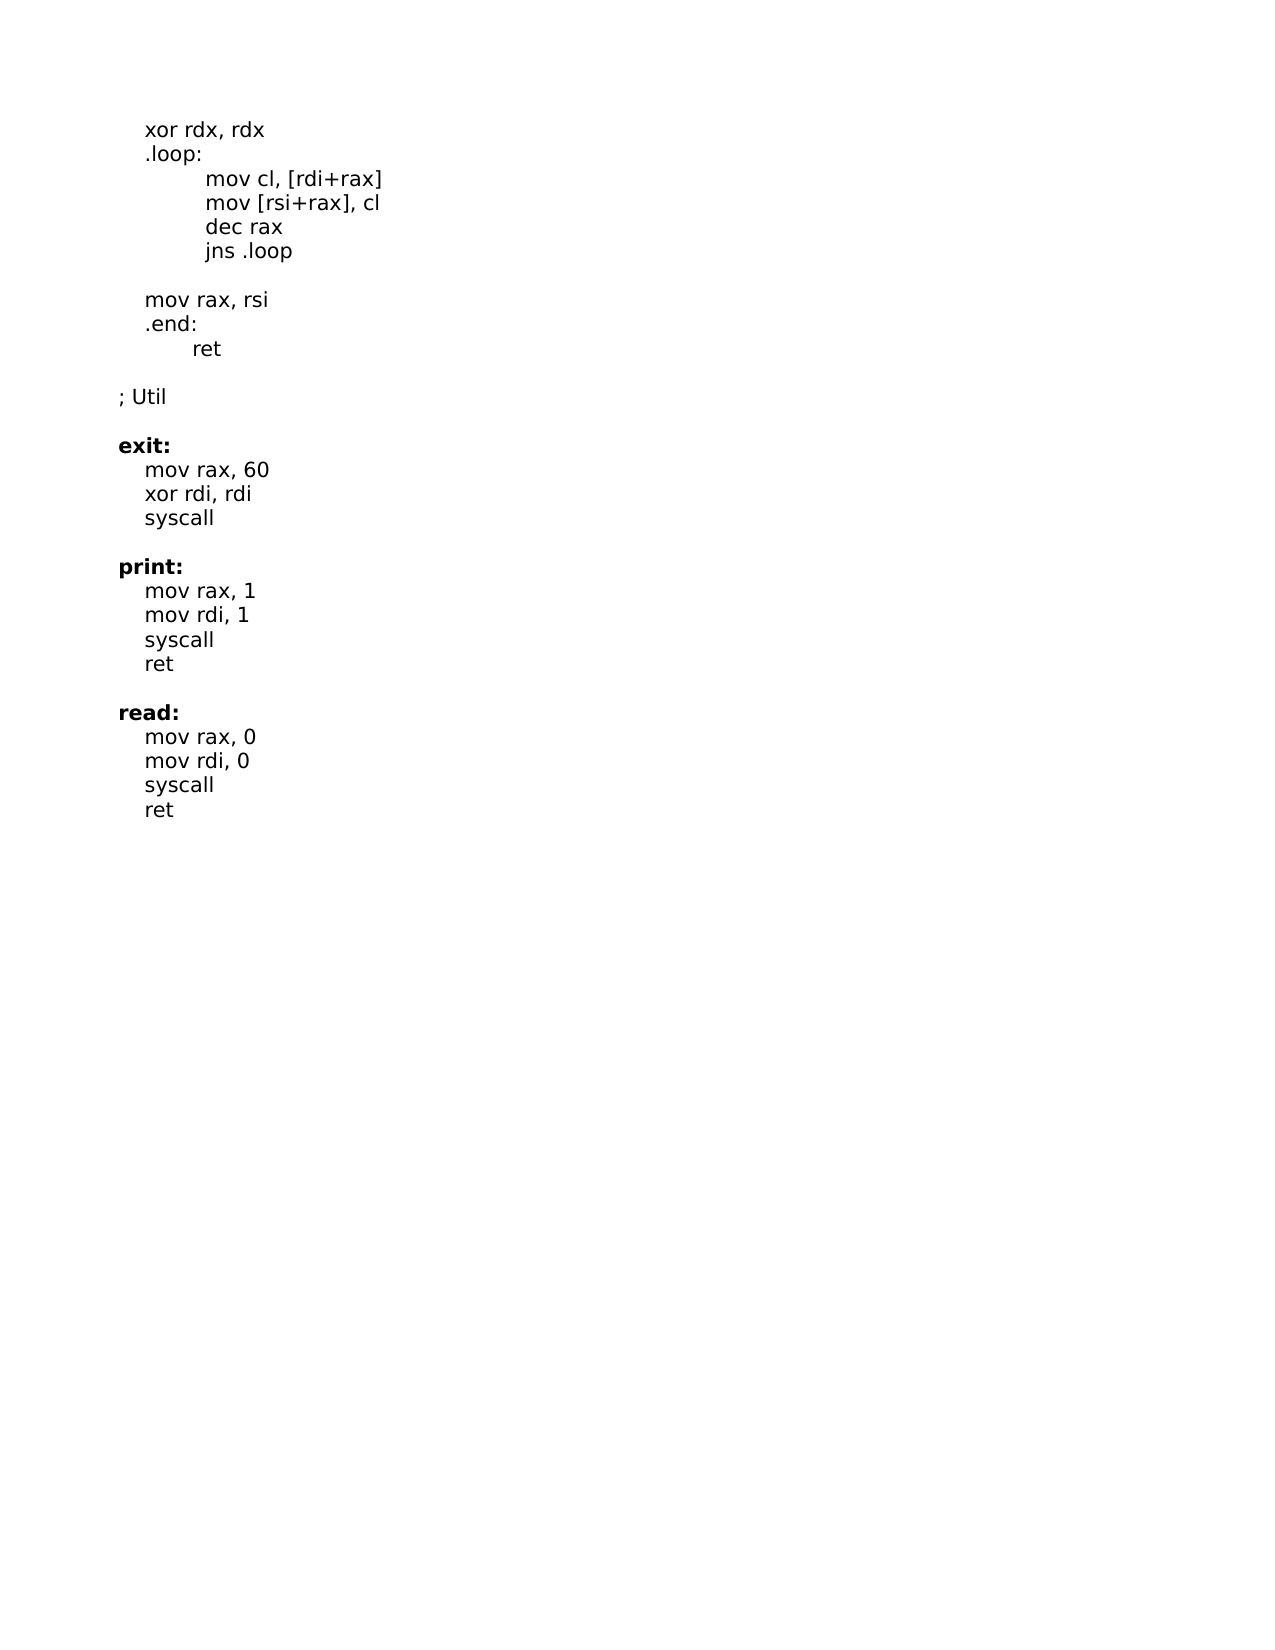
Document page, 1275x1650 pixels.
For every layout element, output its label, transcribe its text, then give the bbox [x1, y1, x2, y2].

text .loop: [118, 142, 622, 167]
text print: [118, 555, 622, 579]
text ret [118, 337, 622, 361]
text ret [118, 652, 622, 676]
text syscall [118, 506, 622, 531]
text jns .loop [118, 239, 622, 264]
text syscall [118, 773, 622, 798]
text exit: [118, 434, 622, 458]
text xor rdi, rdi [118, 482, 622, 506]
text mov rax, 1 [118, 579, 622, 603]
text xor rdx, rdx [118, 118, 622, 142]
text .end: [118, 312, 622, 337]
text mov rdi, 0 [118, 749, 622, 773]
text mov rdi, 1 [118, 603, 622, 628]
text mov rax, 60 [118, 458, 622, 482]
text dec rax [118, 215, 622, 239]
text mov [rsi+rax], cl [118, 191, 622, 215]
text syscall [118, 628, 622, 652]
text mov rax, 0 [118, 725, 622, 749]
text mov rax, rsi [118, 288, 622, 312]
text read: [118, 701, 622, 725]
text ; Util [118, 385, 622, 409]
text ret [118, 798, 622, 822]
text mov cl, [rdi+rax] [118, 167, 622, 191]
